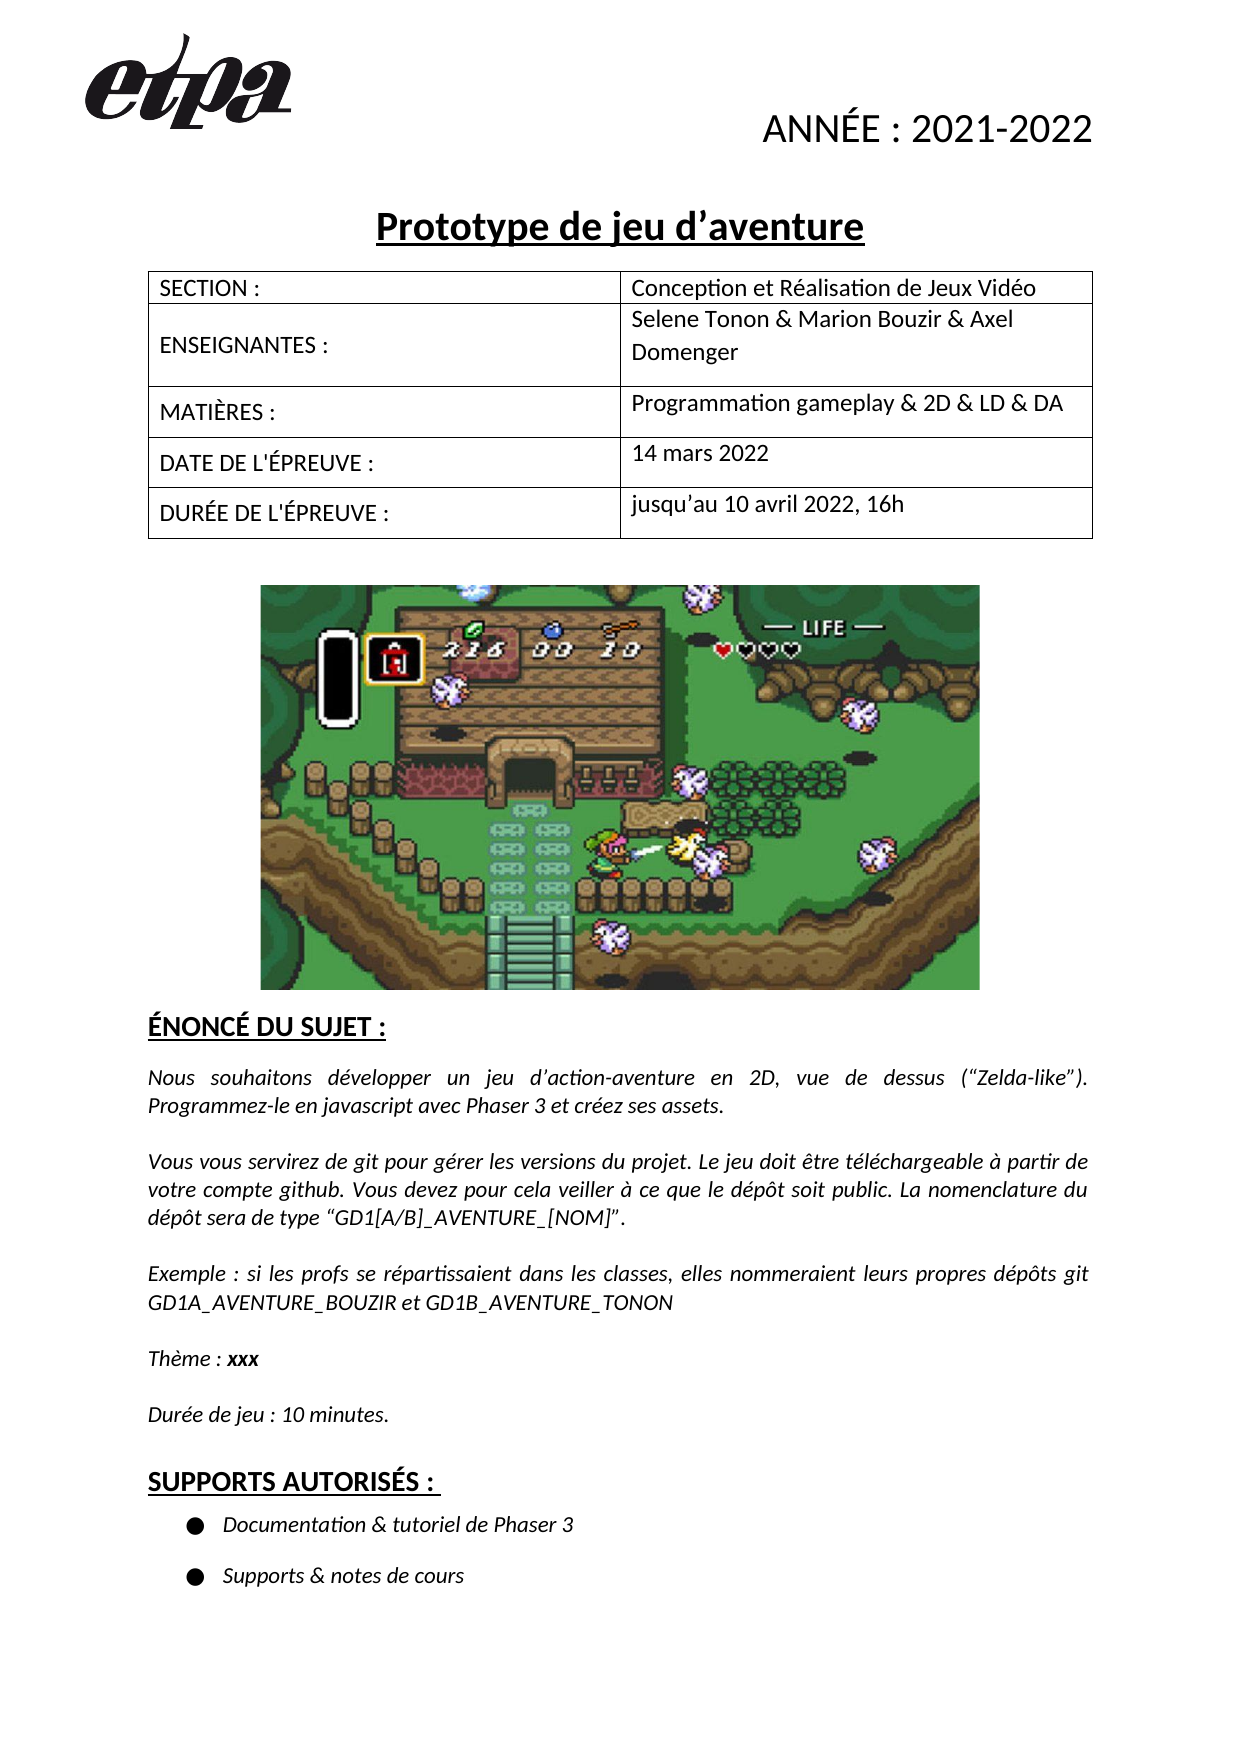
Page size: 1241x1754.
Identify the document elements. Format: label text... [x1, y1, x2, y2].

table_cell DURÉE DE L'ÉPREUVE : [149, 488, 620, 538]
picture [260, 585, 980, 990]
table_cell jusqu’au 10 avril 2022, 16h [621, 488, 1092, 538]
text Durée de jeu : 10 minutes. [148, 1400, 1093, 1428]
table_cell Programmation gameplay & 2D & LD & DA [621, 387, 1092, 437]
list Documentation & tutoriel de Phaser 3 [185, 1499, 1093, 1546]
picture [85, 33, 292, 129]
table_cell MATIÈRES : [149, 387, 620, 437]
text Nous souhaitons développer un jeu d’action-aventure en 2D, vue de dessus (“Zelda-like”). Programmez-le en javascript avec Phaser 3 et créez ses assets. [148, 1063, 1093, 1119]
text Vous vous servirez de git pour gérer les versions du projet. Le jeu doit être téléchargeable à partir de votre compte github. Vous devez pour cela veiller à ce que le dépôt soit public. La nomenclature du dépôt sera de type “GD1[A/B]_AVENTURE_[NOM]”. [148, 1147, 1093, 1232]
text Prototype de jeu d’aventure [148, 199, 1093, 250]
text SUPPORTS AUTORISÉS : [148, 1463, 1093, 1499]
table_cell DATE DE L'ÉPREUVE : [149, 438, 620, 487]
table_header SECTION : [149, 272, 620, 303]
text ÉNONCÉ DU SUJET : [148, 1008, 1093, 1044]
table_cell 14 mars 2022 [621, 438, 1092, 487]
table_cell Selene Tonon & Marion Bouzir & Axel Domenger [621, 304, 1092, 386]
table_cell ENSEIGNANTES : [149, 304, 620, 386]
list Supports & notes de cours [185, 1550, 1093, 1597]
text Thème : xxx [148, 1344, 1093, 1372]
text Exemple : si les profs se répartissaient dans les classes, elles nommeraient leurs propres dépôts git GD1A_AVENTURE_BOUZIR et GD1B_AVENTURE_TONON [148, 1259, 1093, 1316]
table_header Conception et Réalisation de Jeux Vidéo [621, 272, 1092, 303]
